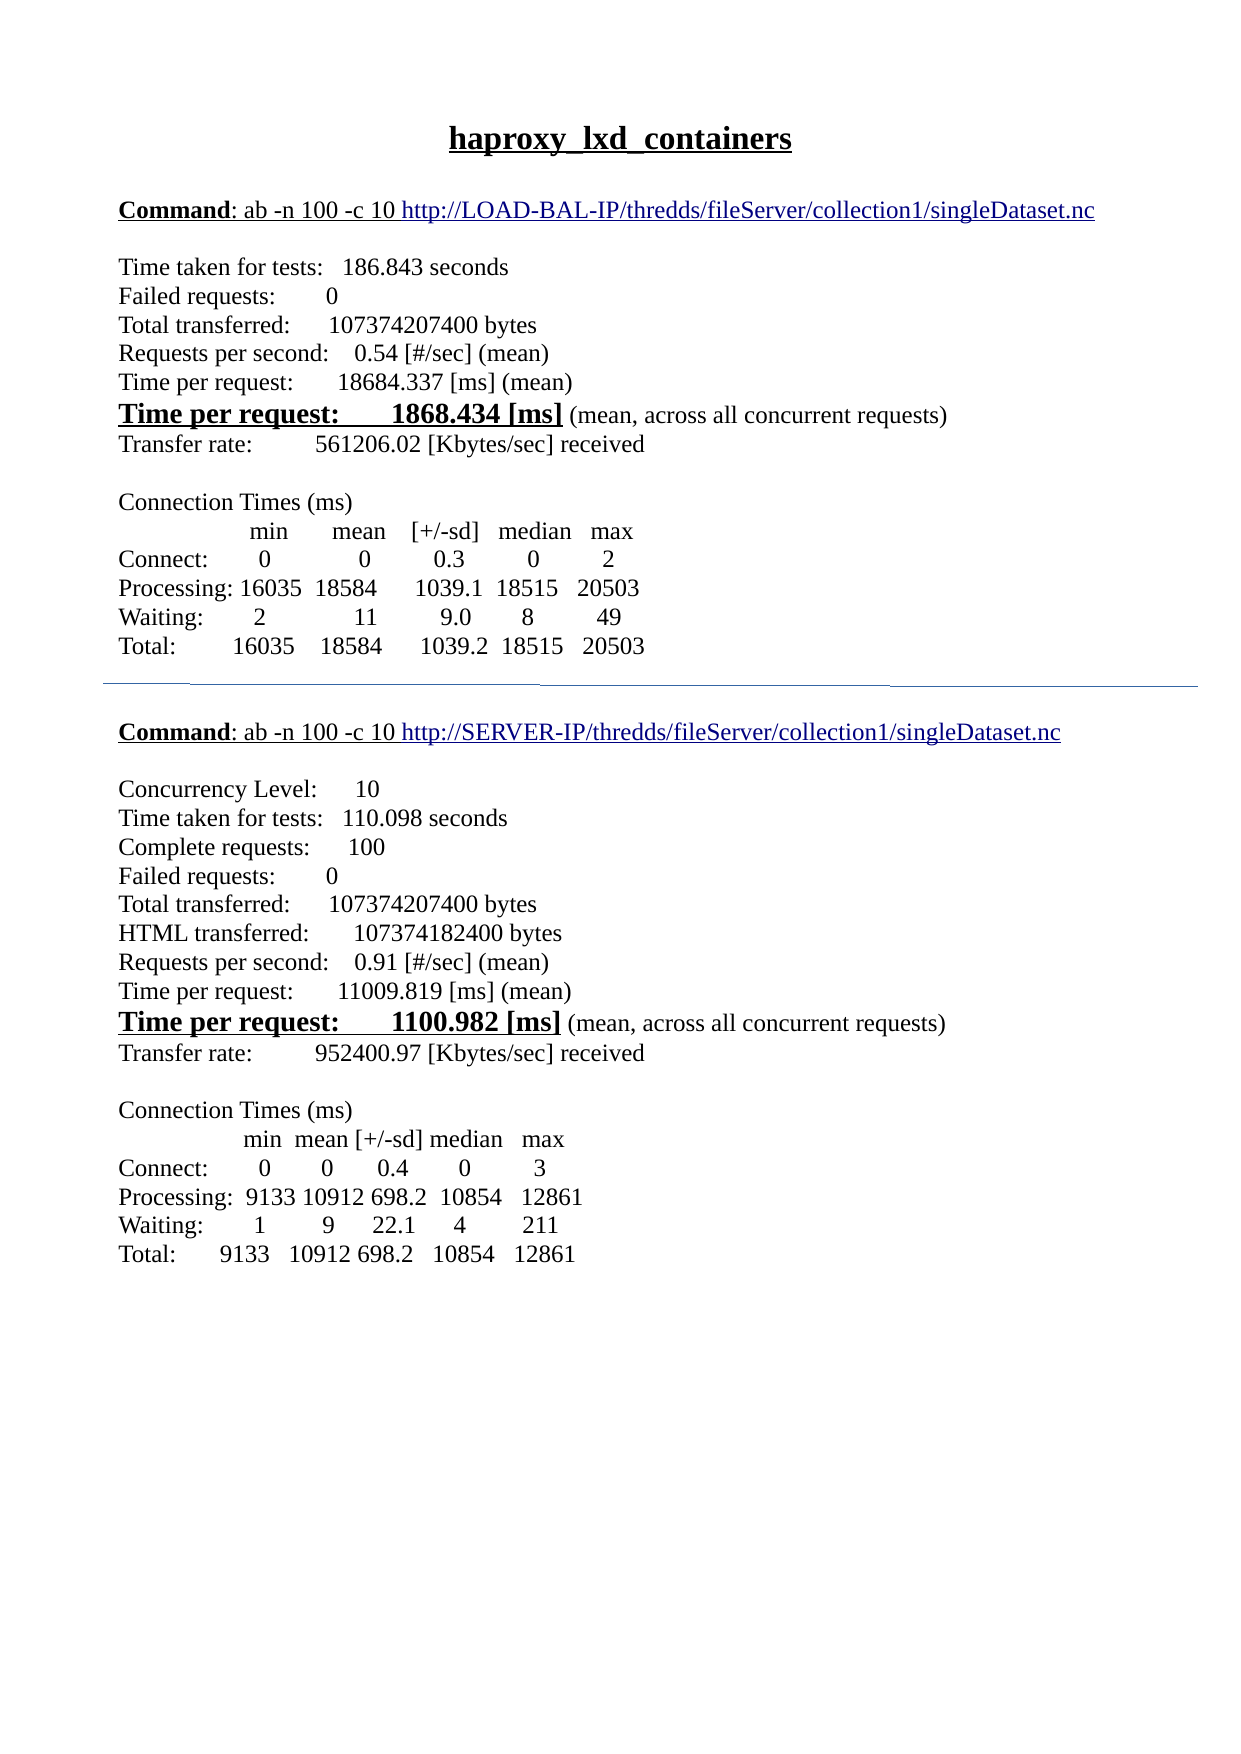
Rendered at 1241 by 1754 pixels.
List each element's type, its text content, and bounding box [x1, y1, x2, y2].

text Connect: 0 0 0.3 0 2 [118, 544, 1122, 573]
text Transfer rate: 952400.97 [Kbytes/sec] received [118, 1038, 1122, 1067]
text Total: 16035 18584 1039.2 18515 20503 [118, 631, 1122, 659]
text Requests per second: 0.54 [#/sec] (mean) [118, 338, 1122, 367]
text Time per request: 11009.819 [ms] (mean) [118, 976, 1122, 1004]
text Processing: 9133 10912 698.2 10854 12861 [118, 1182, 1122, 1211]
text Total: 9133 10912 698.2 10854 12861 [118, 1239, 1122, 1268]
text Concurrency Level: 10 [118, 774, 1122, 803]
text Total transferred: 107374207400 bytes [118, 310, 1122, 338]
text Complete requests: 100 [118, 832, 1122, 861]
text min mean [+/-sd] median max [118, 1124, 1122, 1153]
text Time per request: 1868.434 [ms] (mean, across all concurrent requests) [118, 396, 1122, 429]
text Processing: 16035 18584 1039.1 18515 20503 [118, 573, 1122, 602]
text Command: ab -n 100 -c 10 http://SERVER-IP/thredds/fileServer/collection1/singleDataset.nc [118, 717, 1122, 746]
text Connect: 0 0 0.4 0 3 [118, 1153, 1122, 1182]
text Connection Times (ms) [118, 1096, 1122, 1124]
text Transfer rate: 561206.02 [Kbytes/sec] received [118, 429, 1122, 458]
text HTML transferred: 107374182400 bytes [118, 918, 1122, 947]
text Time per request: 18684.337 [ms] (mean) [118, 367, 1122, 396]
text Failed requests: 0 [118, 861, 1122, 889]
text Total transferred: 107374207400 bytes [118, 889, 1122, 918]
text Waiting: 1 9 22.1 4 211 [118, 1211, 1122, 1239]
text haproxy_lxd_containers [118, 118, 1122, 156]
text Requests per second: 0.91 [#/sec] (mean) [118, 947, 1122, 976]
text Connection Times (ms) [118, 487, 1122, 516]
text Time per request: 1100.982 [ms] (mean, across all concurrent requests) [118, 1004, 1122, 1038]
text Waiting: 2 11 9.0 8 49 [118, 602, 1122, 631]
text min mean [+/-sd] median max [118, 516, 1122, 544]
text Command: ab -n 100 -c 10 http://LOAD-BAL-IP/thredds/fileServer/collection1/singleDataset.nc [118, 195, 1122, 223]
text Failed requests: 0 [118, 281, 1122, 310]
text Time taken for tests: 186.843 seconds [118, 252, 1122, 281]
text Time taken for tests: 110.098 seconds [118, 803, 1122, 832]
